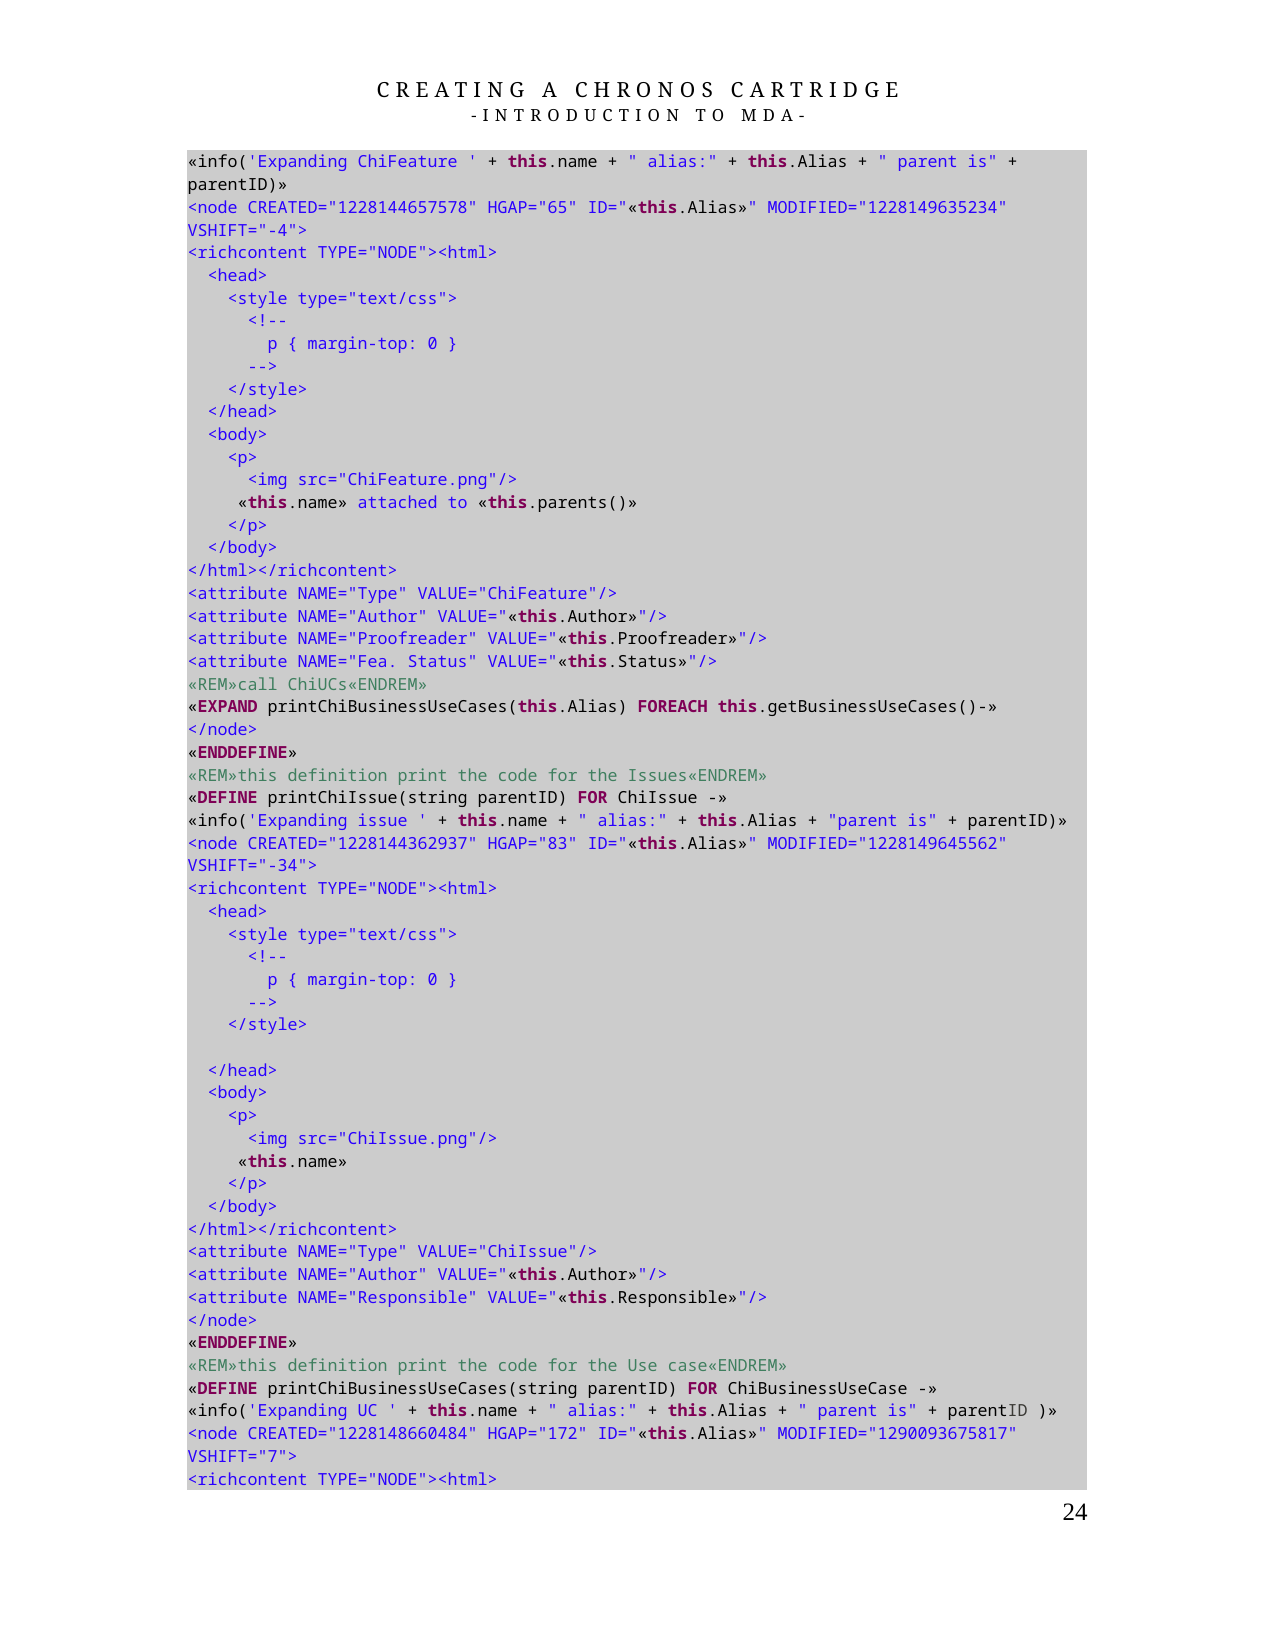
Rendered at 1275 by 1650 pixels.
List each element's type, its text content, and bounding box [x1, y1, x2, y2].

text </p> [187, 1172, 1087, 1194]
text <richcontent TYPE="NODE"><html> [187, 877, 1087, 899]
text «this.name» [187, 1149, 1087, 1172]
text <body> [187, 422, 1087, 445]
text <body> [187, 1081, 1087, 1104]
text <node CREATED="1228144362937" HGAP="83" ID="«this.Alias»" MODIFIED="1228149645562" VSHIFT="-34"> [187, 831, 1087, 877]
text p { margin-top: 0 } [187, 332, 1087, 354]
text <attribute NAME="Fea. Status" VALUE="«this.Status»"/> [187, 649, 1087, 672]
text <attribute NAME="Responsible" VALUE="«this.Responsible»"/> [187, 1285, 1087, 1308]
text <!-- [187, 945, 1087, 967]
text <p> [187, 445, 1087, 468]
text <richcontent TYPE="NODE"><html> [187, 241, 1087, 263]
text «REM»this definition print the code for the Issues«ENDREM» [187, 763, 1087, 786]
text <style type="text/css"> [187, 286, 1087, 309]
text «ENDDEFINE» [187, 1331, 1087, 1353]
text <richcontent TYPE="NODE"><html> [187, 1467, 1087, 1490]
text </node> [187, 718, 1087, 740]
text </p> [187, 513, 1087, 536]
text <style type="text/css"> [187, 922, 1087, 945]
text <attribute NAME="Type" VALUE="ChiFeature"/> [187, 581, 1087, 604]
text <img src="ChiFeature.png"/> [187, 468, 1087, 491]
text <img src="ChiIssue.png"/> [187, 1126, 1087, 1149]
text p { margin-top: 0 } [187, 967, 1087, 990]
text </html></richcontent> [187, 559, 1087, 581]
text «ENDDEFINE» [187, 740, 1087, 763]
text «info('Expanding ChiFeature ' + this.name + " alias:" + this.Alias + " parent is" + parentID)» [187, 150, 1087, 195]
text </body> [187, 1194, 1087, 1217]
text </head> [187, 1058, 1087, 1081]
text <head> [187, 899, 1087, 922]
text <p> [187, 1104, 1087, 1126]
text </node> [187, 1308, 1087, 1331]
text </style> [187, 377, 1087, 400]
text <attribute NAME="Author" VALUE="«this.Author»"/> [187, 1263, 1087, 1285]
text </body> [187, 536, 1087, 559]
text <node CREATED="1228144657578" HGAP="65" ID="«this.Alias»" MODIFIED="1228149635234" VSHIFT="-4"> [187, 195, 1087, 241]
text </style> [187, 1013, 1087, 1036]
text «DEFINE printChiBusinessUseCases(string parentID) FOR ChiBusinessUseCase -» [187, 1376, 1087, 1399]
text <attribute NAME="Author" VALUE="«this.Author»"/> [187, 604, 1087, 627]
text --> [187, 990, 1087, 1013]
text «REM»this definition print the code for the Use case«ENDREM» [187, 1353, 1087, 1376]
text <attribute NAME="Type" VALUE="ChiIssue"/> [187, 1240, 1087, 1263]
text <head> [187, 263, 1087, 286]
text <attribute NAME="Proofreader" VALUE="«this.Proofreader»"/> [187, 627, 1087, 649]
text <node CREATED="1228148660484" HGAP="172" ID="«this.Alias»" MODIFIED="1290093675817" VSHIFT="7"> [187, 1422, 1087, 1467]
text </head> [187, 400, 1087, 422]
text «REM»call ChiUCs«ENDREM» [187, 672, 1087, 695]
text </html></richcontent> [187, 1217, 1087, 1240]
text «info('Expanding UC ' + this.name + " alias:" + this.Alias + " parent is" + parentID )» [187, 1399, 1087, 1422]
text «DEFINE printChiIssue(string parentID) FOR ChiIssue -» [187, 786, 1087, 808]
text <!-- [187, 309, 1087, 332]
text «info('Expanding issue ' + this.name + " alias:" + this.Alias + "parent is" + parentID)» [187, 808, 1087, 831]
text --> [187, 354, 1087, 377]
text «EXPAND printChiBusinessUseCases(this.Alias) FOREACH this.getBusinessUseCases()-» [187, 695, 1087, 718]
text «this.name» attached to «this.parents()» [187, 491, 1087, 513]
